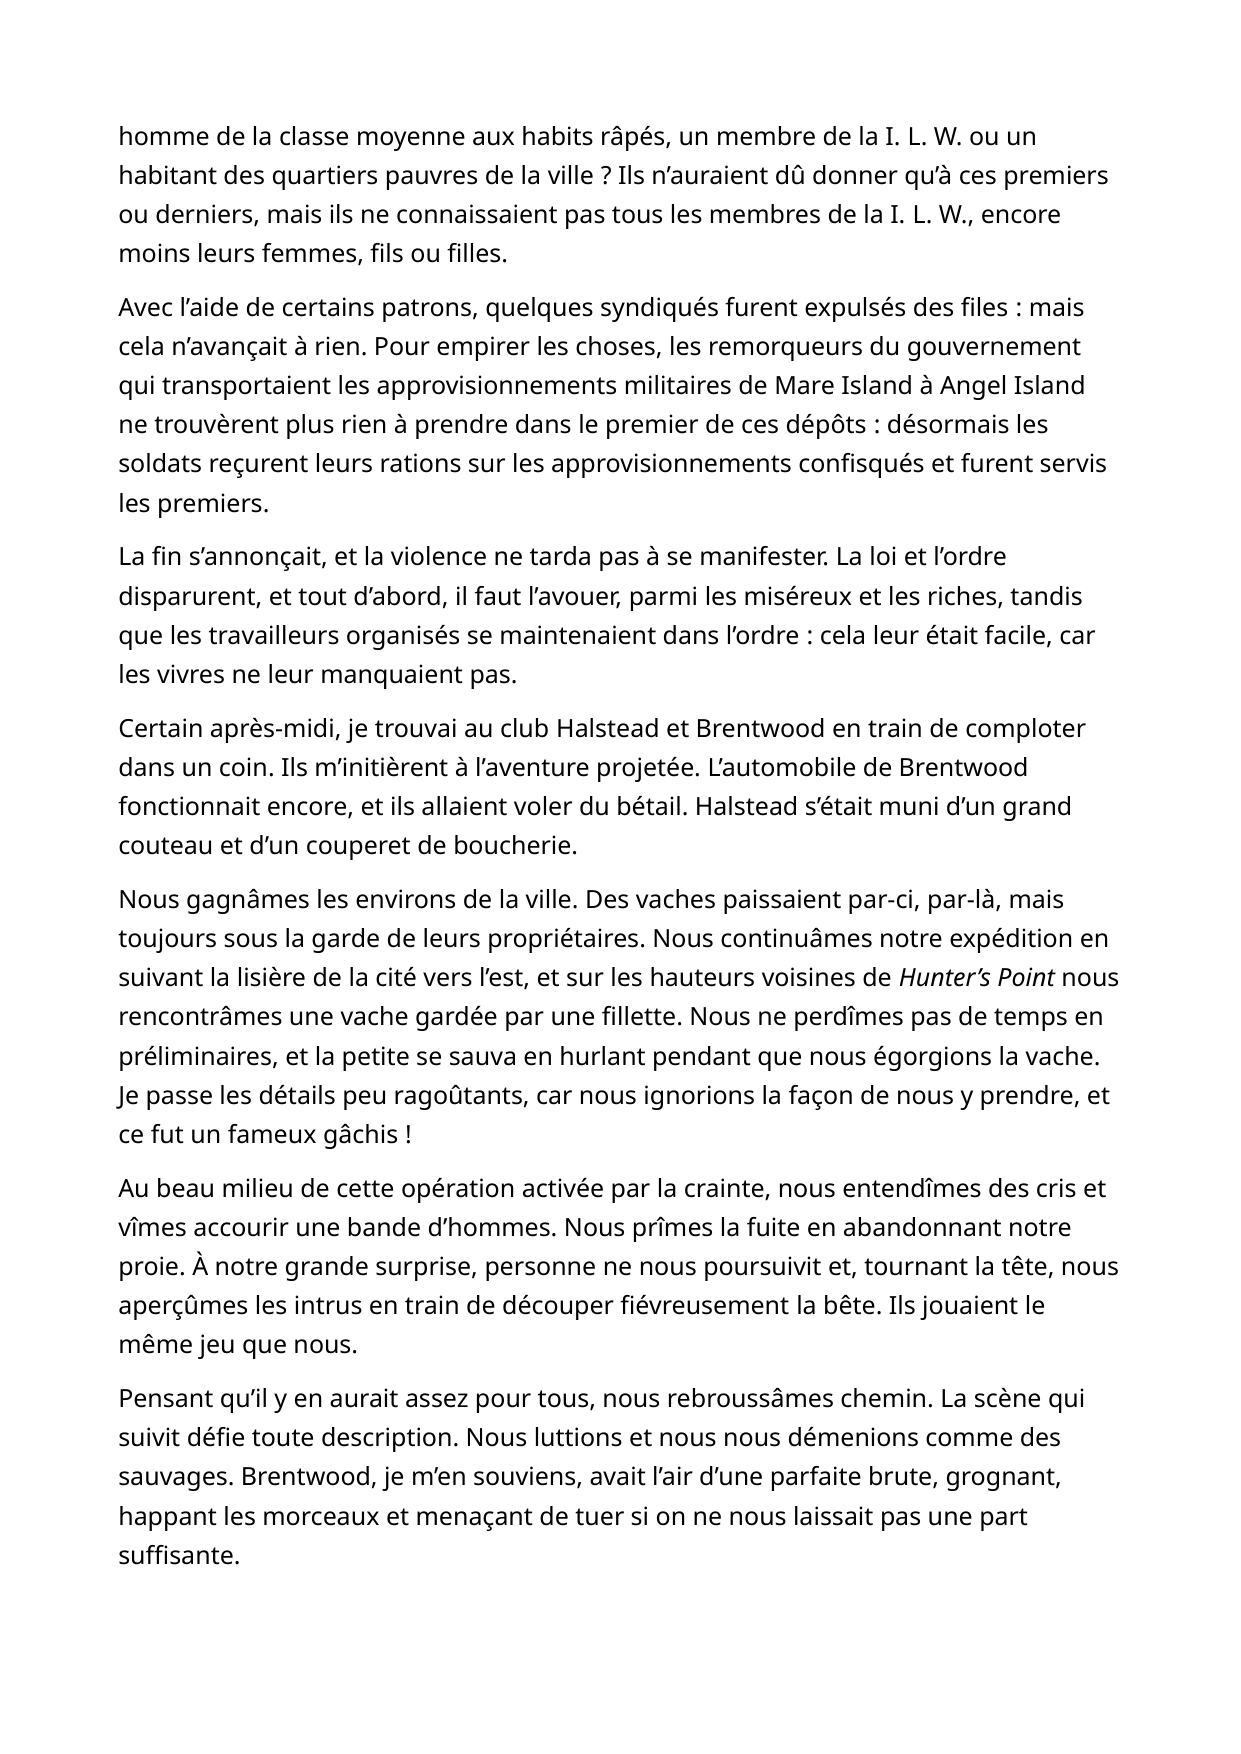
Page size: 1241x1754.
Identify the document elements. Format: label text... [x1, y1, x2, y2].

text Avec l’aide de certains patrons, quelques syndiqués furent expulsés des files : mais cela n’avançait à rien. Pour empirer les choses, les remorqueurs du gouvernement qui transportaient les approvisionnements militaires de Mare Island à Angel Island ne trouvèrent plus rien à prendre dans le premier de ces dépôts : désormais les soldats reçurent leurs rations sur les approvisionnements confisqués et furent servis les premiers. [118, 289, 1122, 519]
text homme de la classe moyenne aux habits râpés, un membre de la I. L. W. ou un habitant des quartiers pauvres de la ville ? Ils n’auraient dû donner qu’à ces premiers ou derniers, mais ils ne connaissaient pas tous les membres de la I. L. W., encore moins leurs femmes, fils ou filles. [118, 118, 1122, 270]
text La fin s’annonçait, et la violence ne tarda pas à se manifester. La loi et l’ordre disparurent, et tout d’abord, il faut l’avouer, parmi les miséreux et les riches, tandis que les travailleurs organisés se maintenaient dans l’ordre : cela leur était facile, car les vivres ne leur manquaient pas. [118, 539, 1122, 691]
text Certain après-midi, je trouvai au club Halstead et Brentwood en train de comploter dans un coin. Ils m’initièrent à l’aventure projetée. L’automobile de Brentwood fonctionnait encore, et ils allaient voler du bétail. Halstead s’était muni d’un grand couteau et d’un couperet de boucherie. [118, 710, 1122, 862]
text Nous gagnâmes les environs de la ville. Des vaches paissaient par-ci, par-là, mais toujours sous la garde de leurs propriétaires. Nous continuâmes notre expédition en suivant la lisière de la cité vers l’est, et sur les hauteurs voisines de Hunter’s Point nous rencontrâmes une vache gardée par une fillette. Nous ne perdîmes pas de temps en préliminaires, et la petite se sauva en hurlant pendant que nous égorgions la vache. Je passe les détails peu ragoûtants, car nous ignorions la façon de nous y prendre, et ce fut un fameux gâchis ! [118, 881, 1122, 1151]
text Pensant qu’il y en aurait assez pour tous, nous rebroussâmes chemin. La scène qui suivit défie toute description. Nous luttions et nous nous démenions comme des sauvages. Brentwood, je m’en souviens, avait l’air d’une parfaite brute, grognant, happant les morceaux et menaçant de tuer si on ne nous laissait pas une part suffisante. [118, 1381, 1122, 1571]
text Au beau milieu de cette opération activée par la crainte, nous entendîmes des cris et vîmes accourir une bande d’hommes. Nous prîmes la fuite en abandonnant notre proie. À notre grande surprise, personne ne nous poursuivit et, tournant la tête, nous aperçûmes les intrus en train de découper fiévreusement la bête. Ils jouaient le même jeu que nous. [118, 1170, 1122, 1361]
